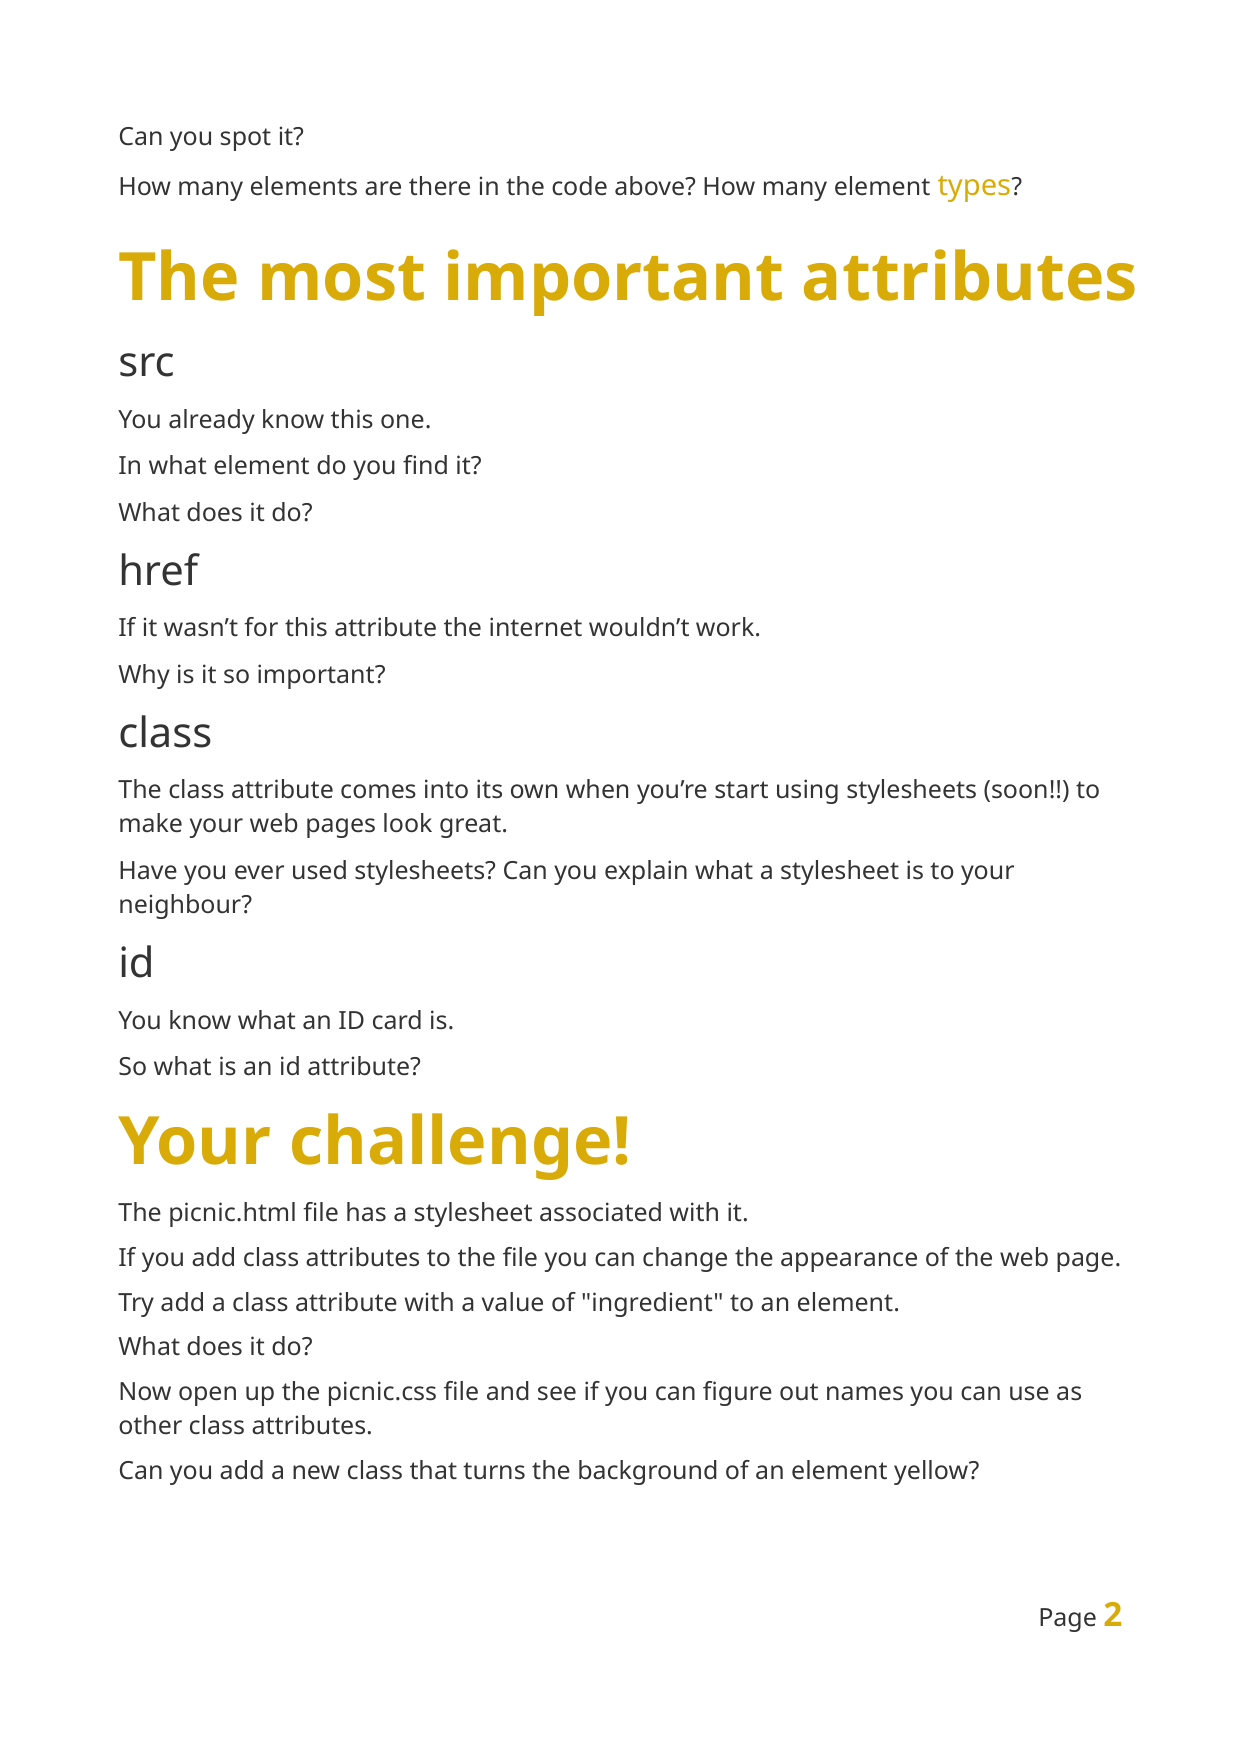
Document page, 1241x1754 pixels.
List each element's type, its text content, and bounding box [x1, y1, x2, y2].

subtitle href [118, 541, 1122, 598]
text Can you add a new class that turns the background of an element yellow? [118, 1452, 1122, 1486]
subtitle Your challenge! [118, 1093, 1122, 1184]
text If you add class attributes to the file you can change the appearance of the web page. [118, 1239, 1122, 1274]
subtitle id [118, 933, 1122, 990]
text The class attribute comes into its own when you’re start using stylesheets (soon!!) to make your web pages look great. [118, 772, 1122, 840]
text Can you spot it? [118, 118, 1122, 152]
text In what element do you find it? [118, 448, 1122, 482]
subtitle src [118, 332, 1122, 389]
text How many elements are there in the code above? How many element types? [118, 164, 1122, 204]
subtitle class [118, 703, 1122, 760]
text You know what an ID card is. [118, 1002, 1122, 1036]
text Have you ever used stylesheets? Can you explain what a stylesheet is to your neighbour? [118, 853, 1122, 921]
subtitle The most important attributes [118, 229, 1181, 320]
text Why is it so important? [118, 656, 1122, 691]
text Try add a class attribute with a value of "ingredient" to an element. [118, 1284, 1122, 1318]
text Now open up the picnic.css file and see if you can figure out names you can use as other class attributes. [118, 1374, 1122, 1442]
text What does it do? [118, 1329, 1122, 1363]
text What does it do? [118, 494, 1122, 528]
text The picnic.html file has a stylesheet associated with it. [118, 1195, 1122, 1229]
text You already know this one. [118, 401, 1122, 436]
text So what is an id attribute? [118, 1049, 1122, 1083]
text If it wasn’t for this attribute the internet wouldn’t work. [118, 610, 1122, 644]
